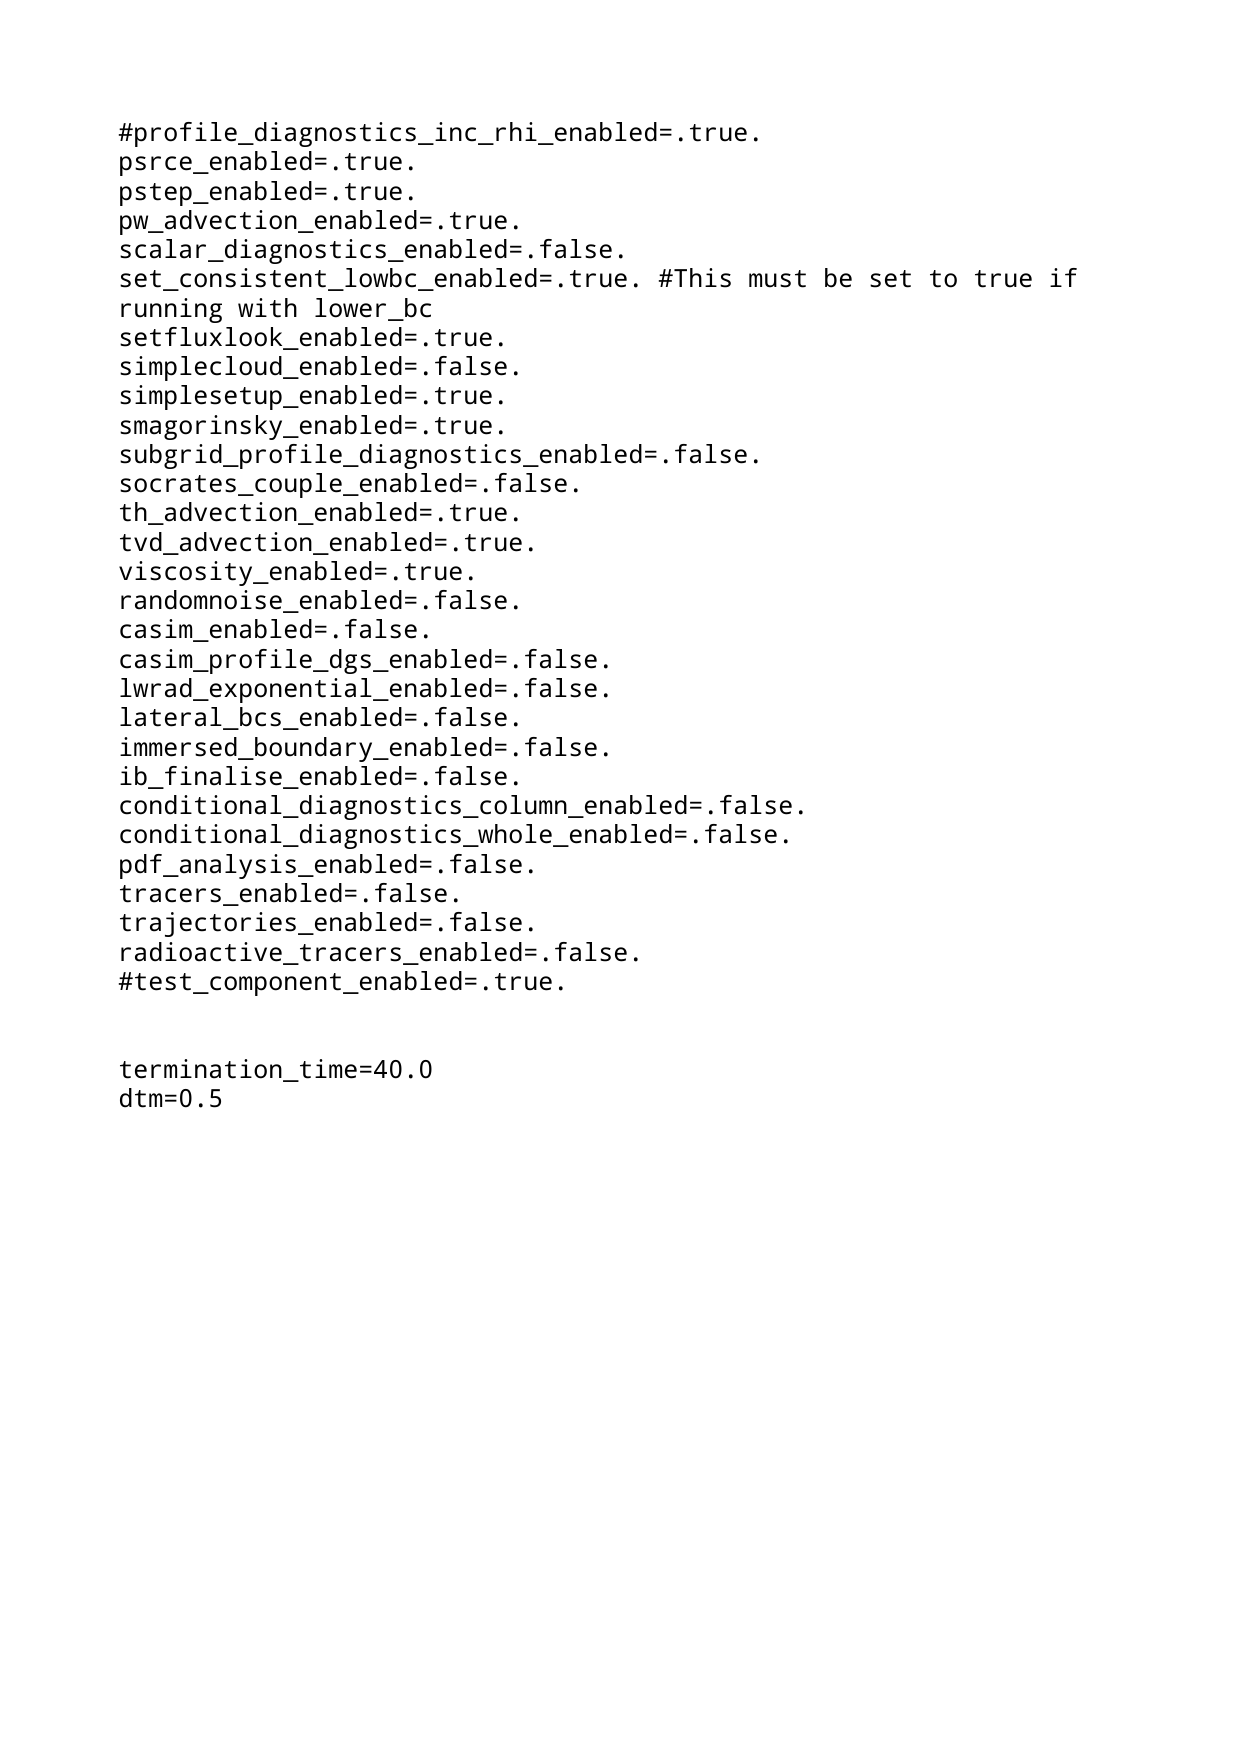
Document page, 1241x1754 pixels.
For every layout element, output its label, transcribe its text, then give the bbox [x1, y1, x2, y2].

text immersed_boundary_enabled=.false. [118, 733, 1122, 762]
text set_consistent_lowbc_enabled=.true. #This must be set to true if running with lower_bc [118, 264, 1122, 323]
text tracers_enabled=.false. [118, 879, 1122, 908]
text lwrad_exponential_enabled=.false. [118, 674, 1122, 703]
text simplecloud_enabled=.false. [118, 352, 1122, 382]
text radioactive_tracers_enabled=.false. [118, 938, 1122, 967]
text conditional_diagnostics_column_enabled=.false. [118, 791, 1122, 821]
text trajectories_enabled=.false. [118, 908, 1122, 938]
text randomnoise_enabled=.false. [118, 586, 1122, 616]
text dtm=0.5 [118, 1084, 1122, 1113]
text subgrid_profile_diagnostics_enabled=.false. [118, 440, 1122, 469]
text casim_profile_dgs_enabled=.false. [118, 645, 1122, 674]
text conditional_diagnostics_whole_enabled=.false. [118, 821, 1122, 850]
text #profile_diagnostics_inc_rhi_enabled=.true. [118, 118, 1122, 147]
text casim_enabled=.false. [118, 616, 1122, 645]
text smagorinsky_enabled=.true. [118, 411, 1122, 440]
text socrates_couple_enabled=.false. [118, 469, 1122, 499]
text tvd_advection_enabled=.true. [118, 528, 1122, 557]
text termination_time=40.0 [118, 1055, 1122, 1084]
text psrce_enabled=.true. [118, 147, 1122, 177]
text viscosity_enabled=.true. [118, 557, 1122, 586]
text pdf_analysis_enabled=.false. [118, 850, 1122, 879]
text simplesetup_enabled=.true. [118, 382, 1122, 411]
text setfluxlook_enabled=.true. [118, 323, 1122, 352]
text pw_advection_enabled=.true. [118, 206, 1122, 235]
text ib_finalise_enabled=.false. [118, 762, 1122, 791]
text th_advection_enabled=.true. [118, 499, 1122, 528]
text scalar_diagnostics_enabled=.false. [118, 235, 1122, 264]
text #test_component_enabled=.true. [118, 967, 1122, 996]
text lateral_bcs_enabled=.false. [118, 703, 1122, 733]
text pstep_enabled=.true. [118, 177, 1122, 206]
